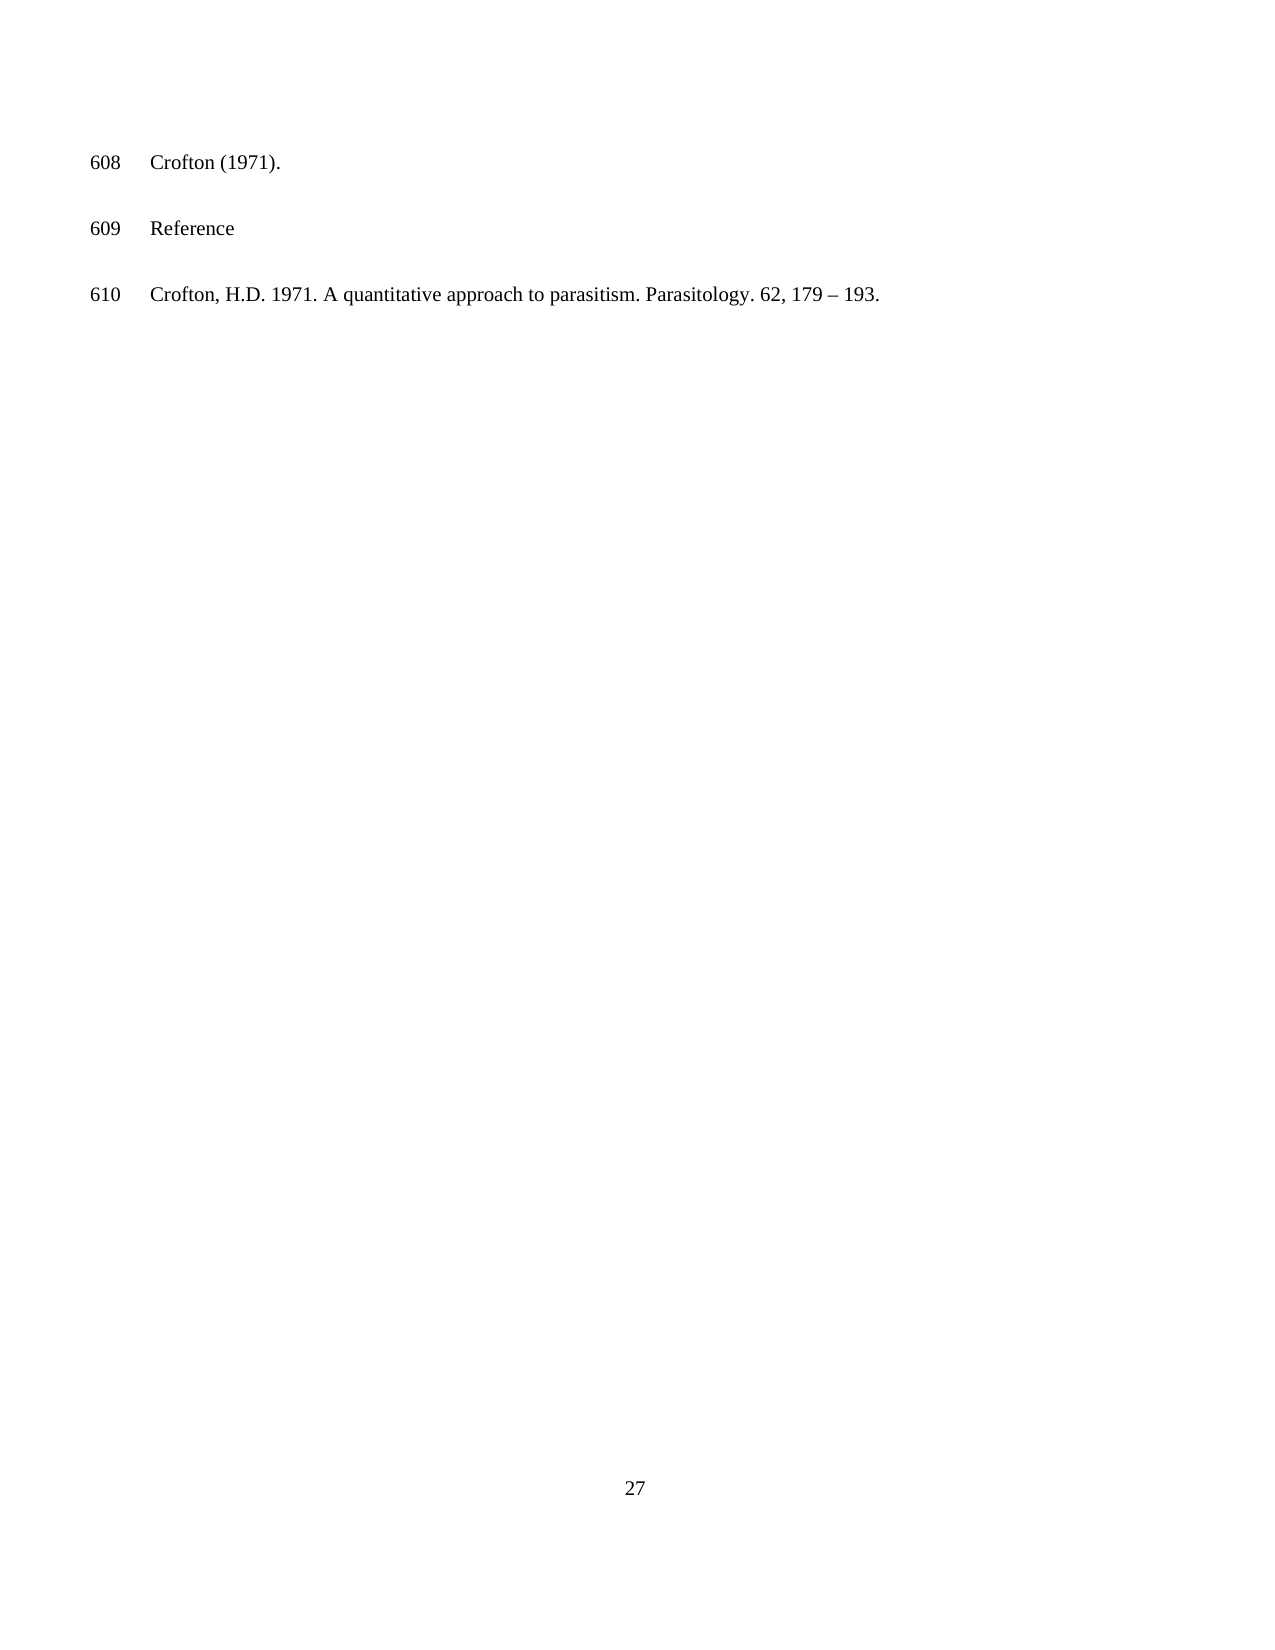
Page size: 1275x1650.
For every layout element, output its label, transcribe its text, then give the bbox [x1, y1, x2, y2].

text Crofton, H.D. 1971. A quantitative approach to parasitism. Parasitology. 62, 179 – 193. [150, 282, 1125, 306]
text Reference [150, 216, 1125, 240]
text Crofton (1971). [150, 150, 1125, 174]
